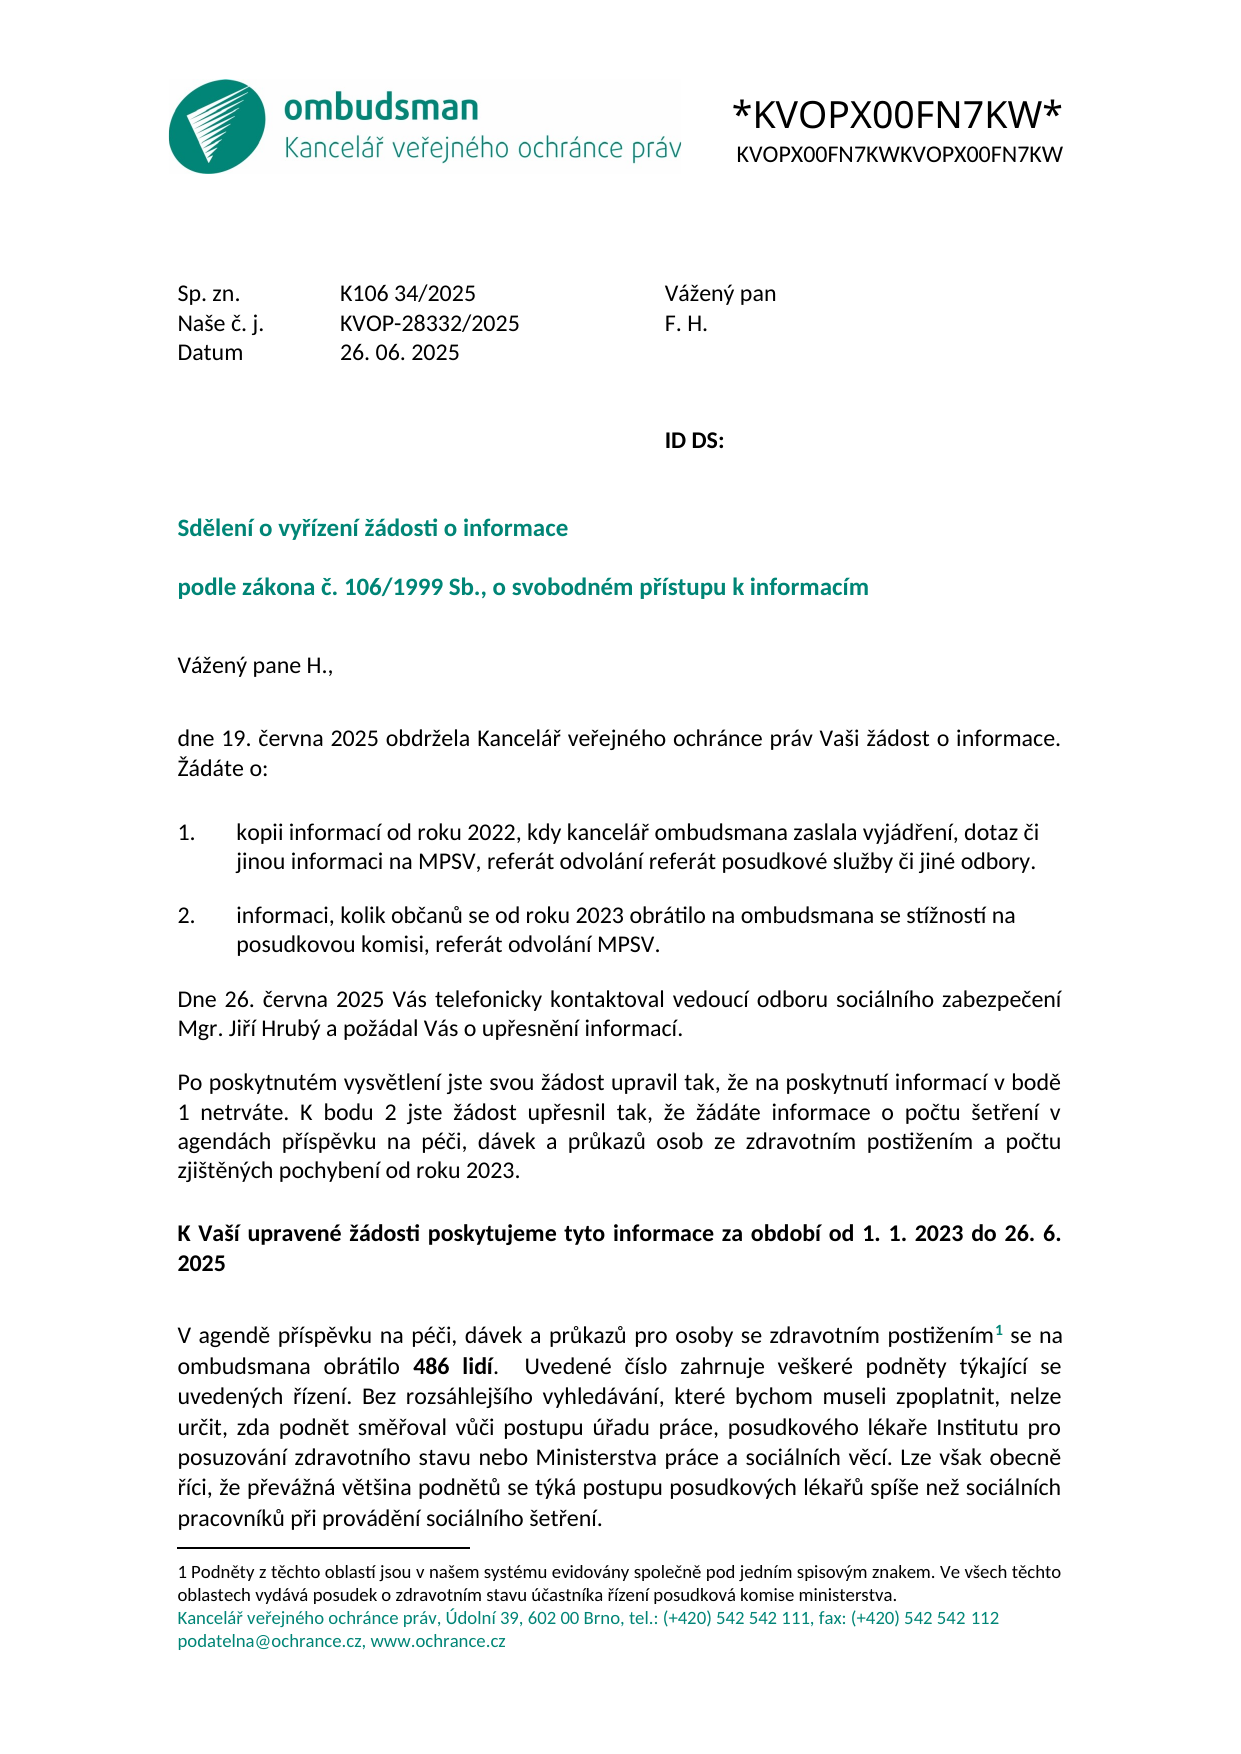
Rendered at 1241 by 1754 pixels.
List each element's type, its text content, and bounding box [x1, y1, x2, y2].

text Dne 26. června 2025 Vás telefonicky kontaktoval vedoucí odboru sociálního zabezpečení Mgr. Jiří Hrubý a požádal Vás o upřesnění informací. [177, 984, 1063, 1042]
text dne 19. června 2025 obdržela Kancelář veřejného ochránce práv Vaši žádost o informace. Žádáte o: [177, 723, 1063, 782]
list kopii informací od roku 2022, kdy kancelář ombudsmana zaslala vyjádření, dotaz či jinou informaci na MPSV, referát odvolání referát posudkové služby či jiné odbory. [177, 817, 1063, 875]
subtitle podle zákona č. 106/1999 Sb., o svobodném přístupu k informacím [177, 571, 1063, 602]
subtitle Sdělení o vyřízení žádosti o informace [177, 513, 1063, 543]
text Vážený pane H., [177, 651, 1063, 680]
text Podněty z těchto oblastí jsou v našem systému evidovány společně pod jedním spisovým znakem. Ve všech těchto oblastech vydává posudek o zdravotním stavu účastníka řízení posudková komise ministerstva. [177, 1560, 1063, 1606]
list informaci, kolik občanů se od roku 2023 obrátilo na ombudsmana se stížností na posudkovou komisi, referát odvolání MPSV. [177, 900, 1063, 959]
text K Vaší upravené žádosti poskytujeme tyto informace za období od 1. 1. 2023 do 26. 6. 2025 [177, 1218, 1063, 1277]
table_header K106 34/2025 KVOP-28332/2025 26. 06. 2025 [340, 220, 664, 513]
text Po poskytnutém vysvětlení jste svou žádost upravil tak, že na poskytnutí informací v bodě 1 netrváte. K bodu 2 jste žádost upřesnil tak, že žádáte informace o počtu šetření v agendách příspěvku na péči, dávek a průkazů osob ze zdravotním postižením a počtu zjištěných pochybení od roku 2023. [177, 1067, 1063, 1184]
table_header Vážený pan F. H. ID DS: [665, 220, 1085, 513]
table_header Sp. zn. Naše č. j. Datum [177, 220, 340, 513]
text V agendě příspěvku na péči, dávek a průkazů pro osoby se zdravotním postižením se na ombudsmana obrátilo 486 lidí. Uvedené číslo zahrnuje veškeré podněty týkající se uvedených řízení. Bez rozsáhlejšího vyhledávání, které bychom museli zpoplatnit, nelze určit, zda podnět směřoval vůči postupu úřadu práce, posudkového lékaře Institutu pro posuzování zdravotního stavu nebo Ministerstva práce a sociálních věcí. Lze však obecně říci, že převážná většina podnětů se týká postupu posudkových lékařů spíše než sociálních pracovníků při provádění sociálního šetření. [177, 1320, 1063, 1532]
